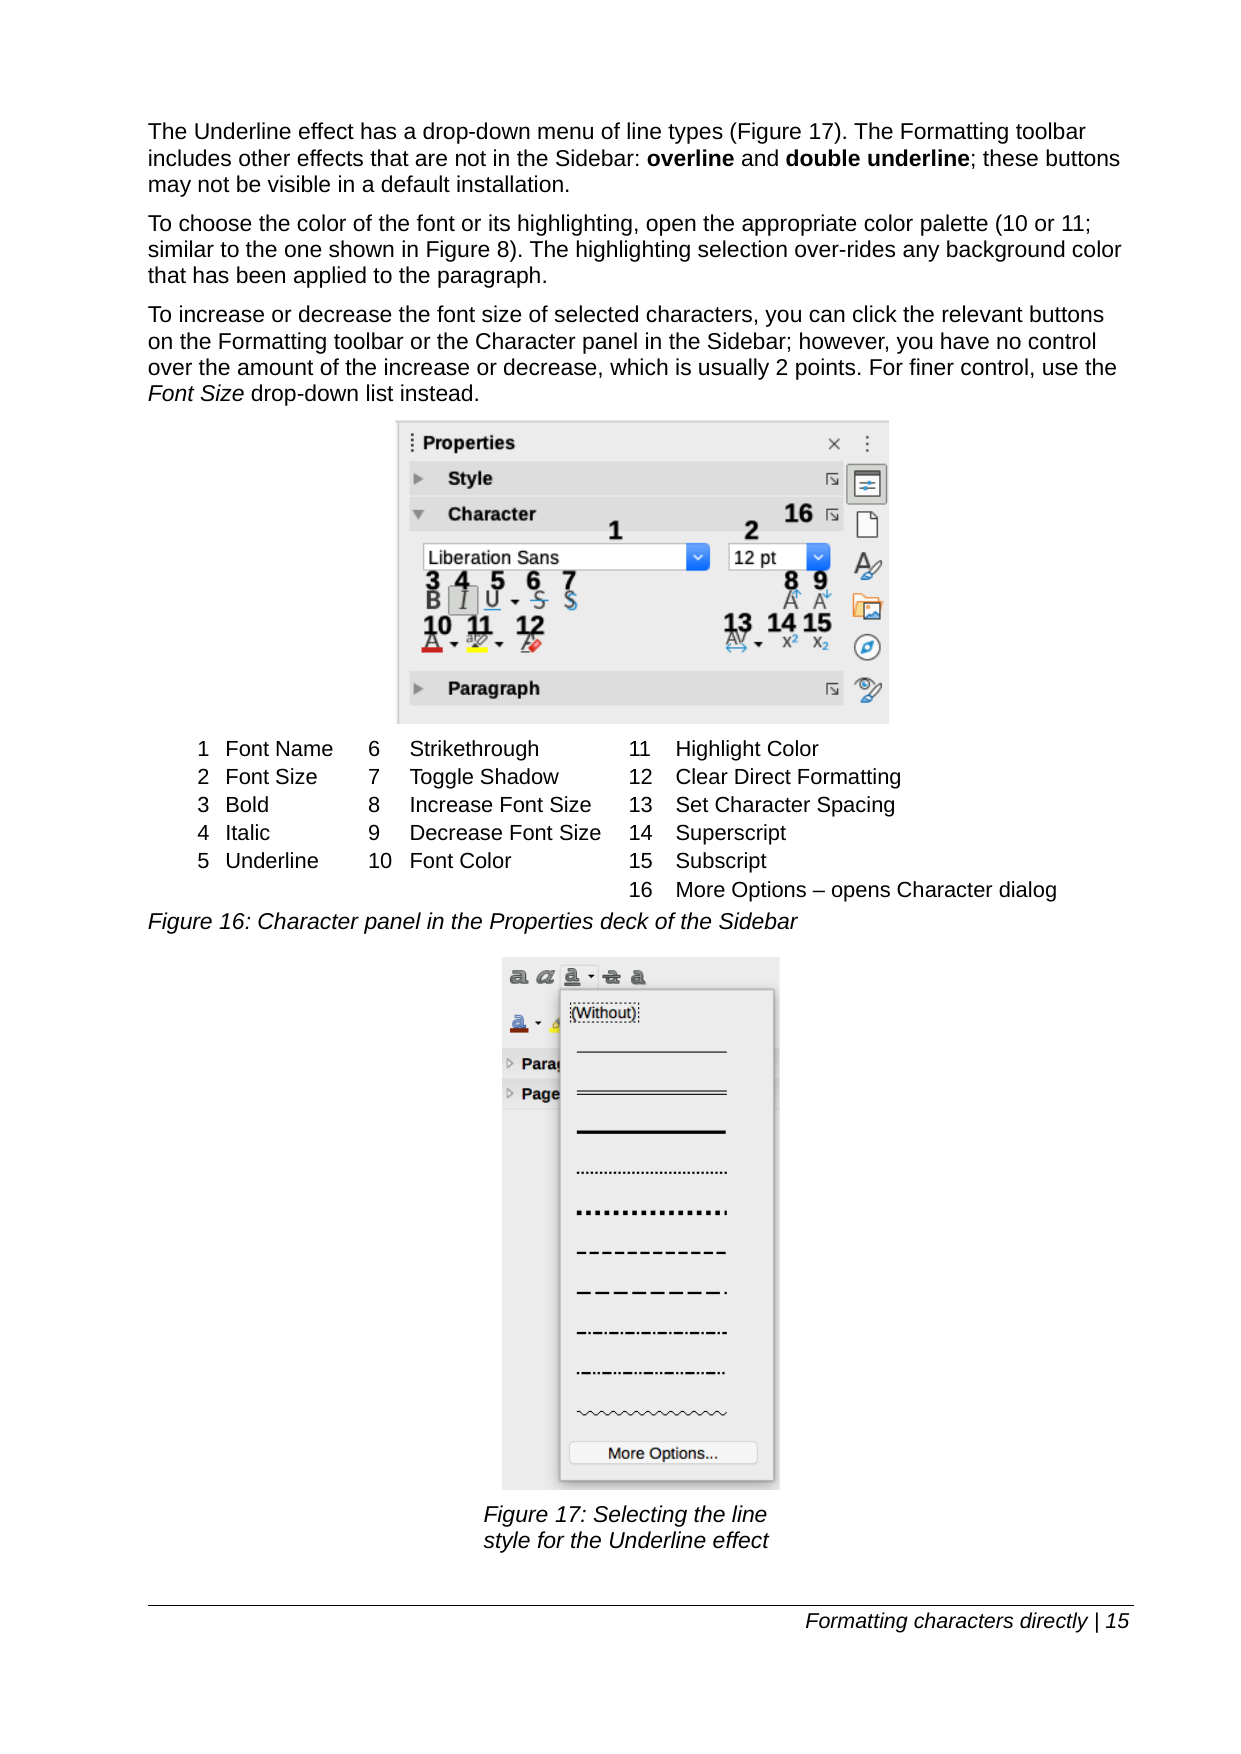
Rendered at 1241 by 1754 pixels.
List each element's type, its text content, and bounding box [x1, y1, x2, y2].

table_cell 9 [368, 820, 409, 848]
table_cell 7 [368, 764, 409, 792]
table_cell Italic [225, 820, 368, 848]
table_cell 16 [628, 876, 675, 902]
table_cell [197, 876, 225, 902]
table_cell Increase Font Size [409, 792, 628, 820]
table_cell [409, 876, 628, 902]
table_cell 3 [197, 792, 225, 820]
table_cell 13 [628, 792, 675, 820]
table_cell 15 [628, 848, 675, 876]
table_cell 12 [628, 764, 675, 792]
table_cell Subscript [675, 848, 1087, 876]
table_cell Bold [225, 792, 368, 820]
table_cell 4 [197, 820, 225, 848]
table_cell Font Color [409, 848, 628, 876]
table_cell More Options – opens Character dialog [675, 876, 1087, 902]
text Figure 17: Selecting the line style for the Underline effect [483, 1501, 798, 1554]
text The Underline effect has a drop-down menu of line types (Figure 17). The Formatting toolbar includes other effects that are not in the Sidebar: overline and double underline; these buttons may not be visible in a default installation. [148, 118, 1134, 197]
table_cell Toggle Shadow [409, 764, 628, 792]
table_cell Decrease Font Size [409, 820, 628, 848]
table_cell 14 [628, 820, 675, 848]
table_cell 5 [197, 848, 225, 876]
table_cell 2 [197, 764, 225, 792]
text To increase or decrease the font size of selected characters, you can click the relevant buttons on the Formatting toolbar or the Character panel in the Sidebar; however, you have no control over the amount of the increase or decrease, which is usually 2 points. For finer control, use the Font Size drop-down list instead. [148, 301, 1134, 407]
table_header 1 [197, 736, 225, 764]
table_cell [225, 876, 368, 902]
picture [502, 957, 780, 1490]
text To choose the color of the font or its highlighting, open the appropriate color palette (10 or 11; similar to the one shown in Figure 8). The highlighting selection over-rides any background color that has been applied to the paragraph. [148, 210, 1134, 289]
picture [394, 419, 890, 724]
table_header Highlight Color [675, 736, 1087, 764]
table_header 11 [628, 736, 675, 764]
table_cell [368, 876, 409, 902]
table_header Strikethrough [409, 736, 628, 764]
table_header Font Name [225, 736, 368, 764]
table_header 6 [368, 736, 409, 764]
table_cell 10 [368, 848, 409, 876]
table_cell Superscript [675, 820, 1087, 848]
text Figure 16: Character panel in the Properties deck of the Sidebar [148, 908, 1136, 934]
table_cell Set Character Spacing [675, 792, 1087, 820]
table_cell 8 [368, 792, 409, 820]
table_cell Underline [225, 848, 368, 876]
table_cell Clear Direct Formatting [675, 764, 1087, 792]
table_cell Font Size [225, 764, 368, 792]
